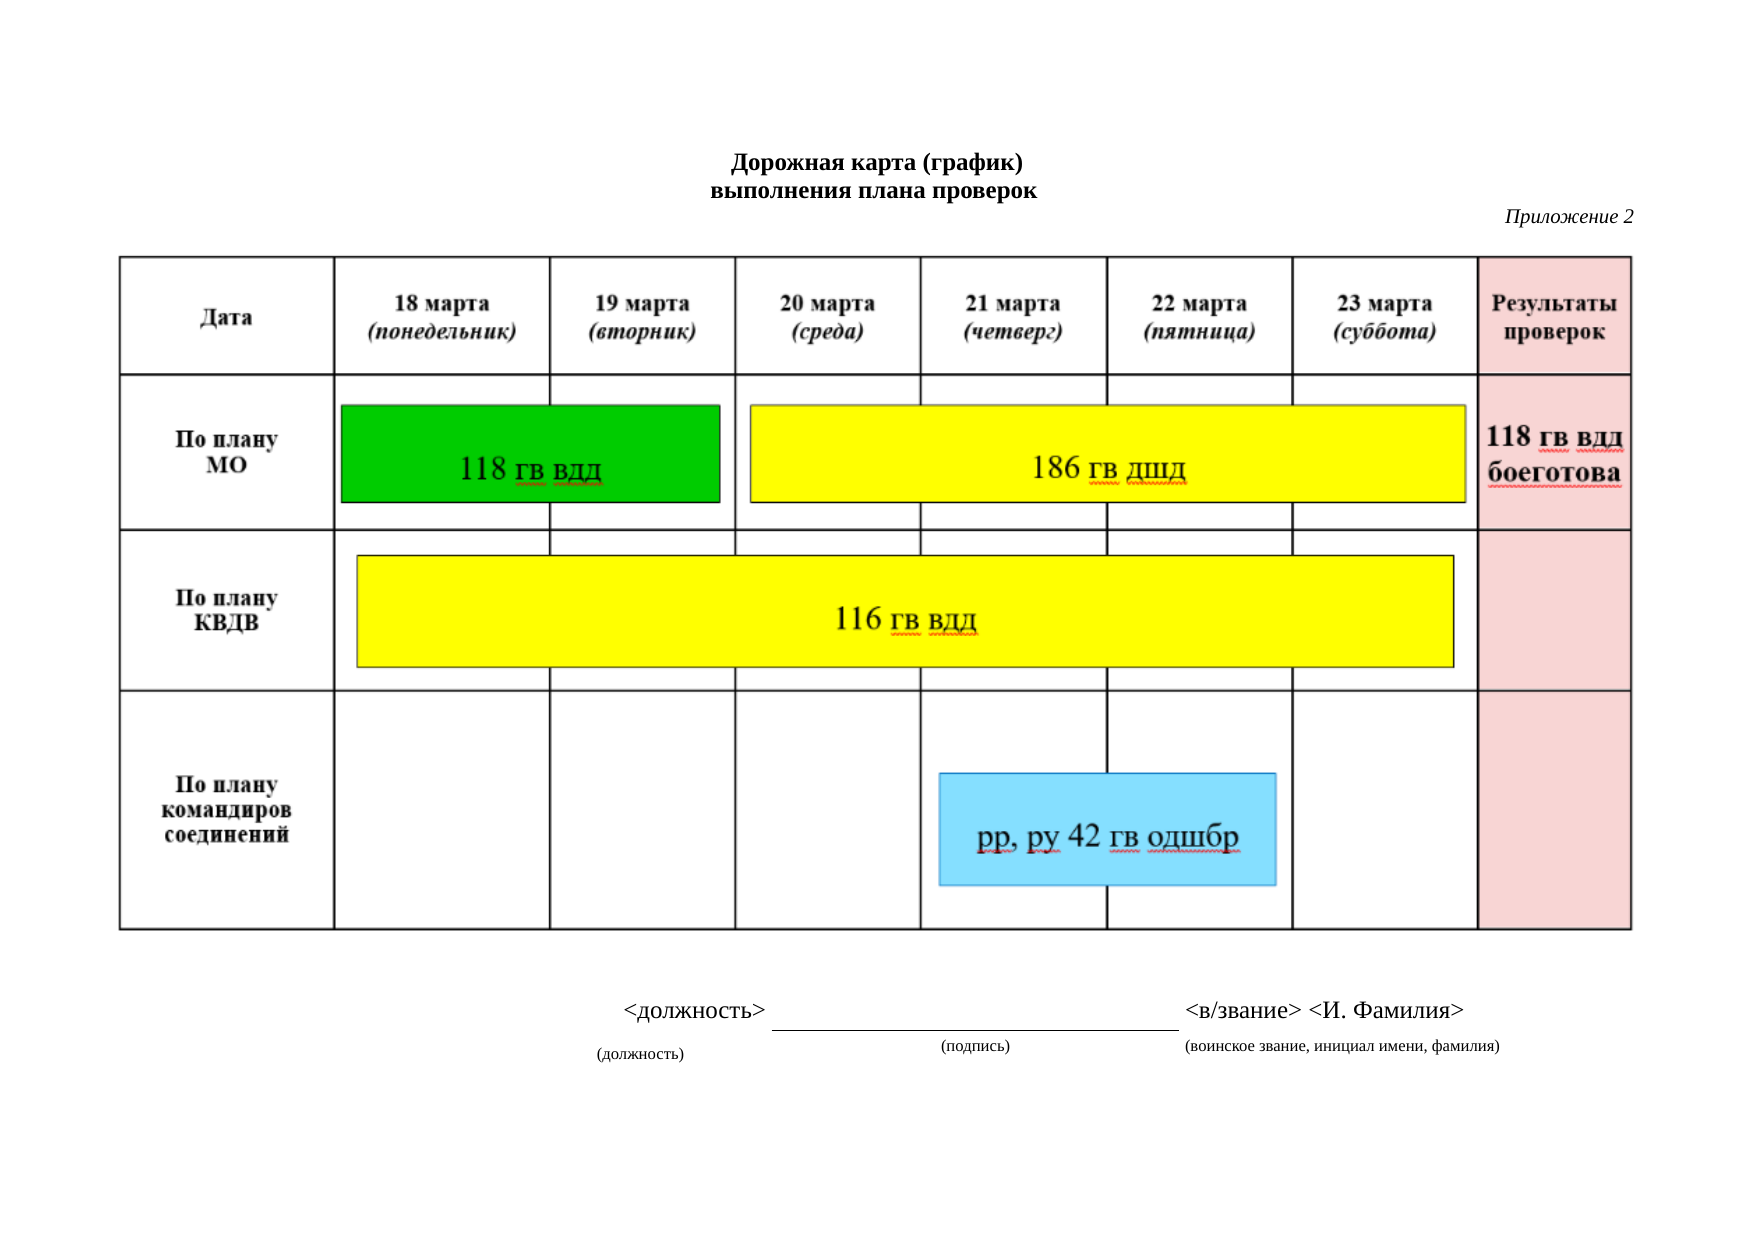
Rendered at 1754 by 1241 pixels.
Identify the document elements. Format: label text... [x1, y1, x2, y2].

text выполнения плана проверок [118, 176, 1636, 204]
table_header <в/звание> <И. Фамилия> [1179, 989, 1651, 1029]
picture [118, 252, 1636, 932]
table_header <должность> [133, 989, 772, 1029]
text Дорожная карта (график) [118, 147, 1636, 176]
table_header [772, 989, 1179, 1029]
table_cell (воинское звание, инициал имени, фамилия) [1179, 1030, 1651, 1071]
table_cell (должность) [133, 1030, 772, 1071]
table_cell (подпись) [772, 1031, 1179, 1071]
text Приложение 2 [118, 204, 1636, 228]
